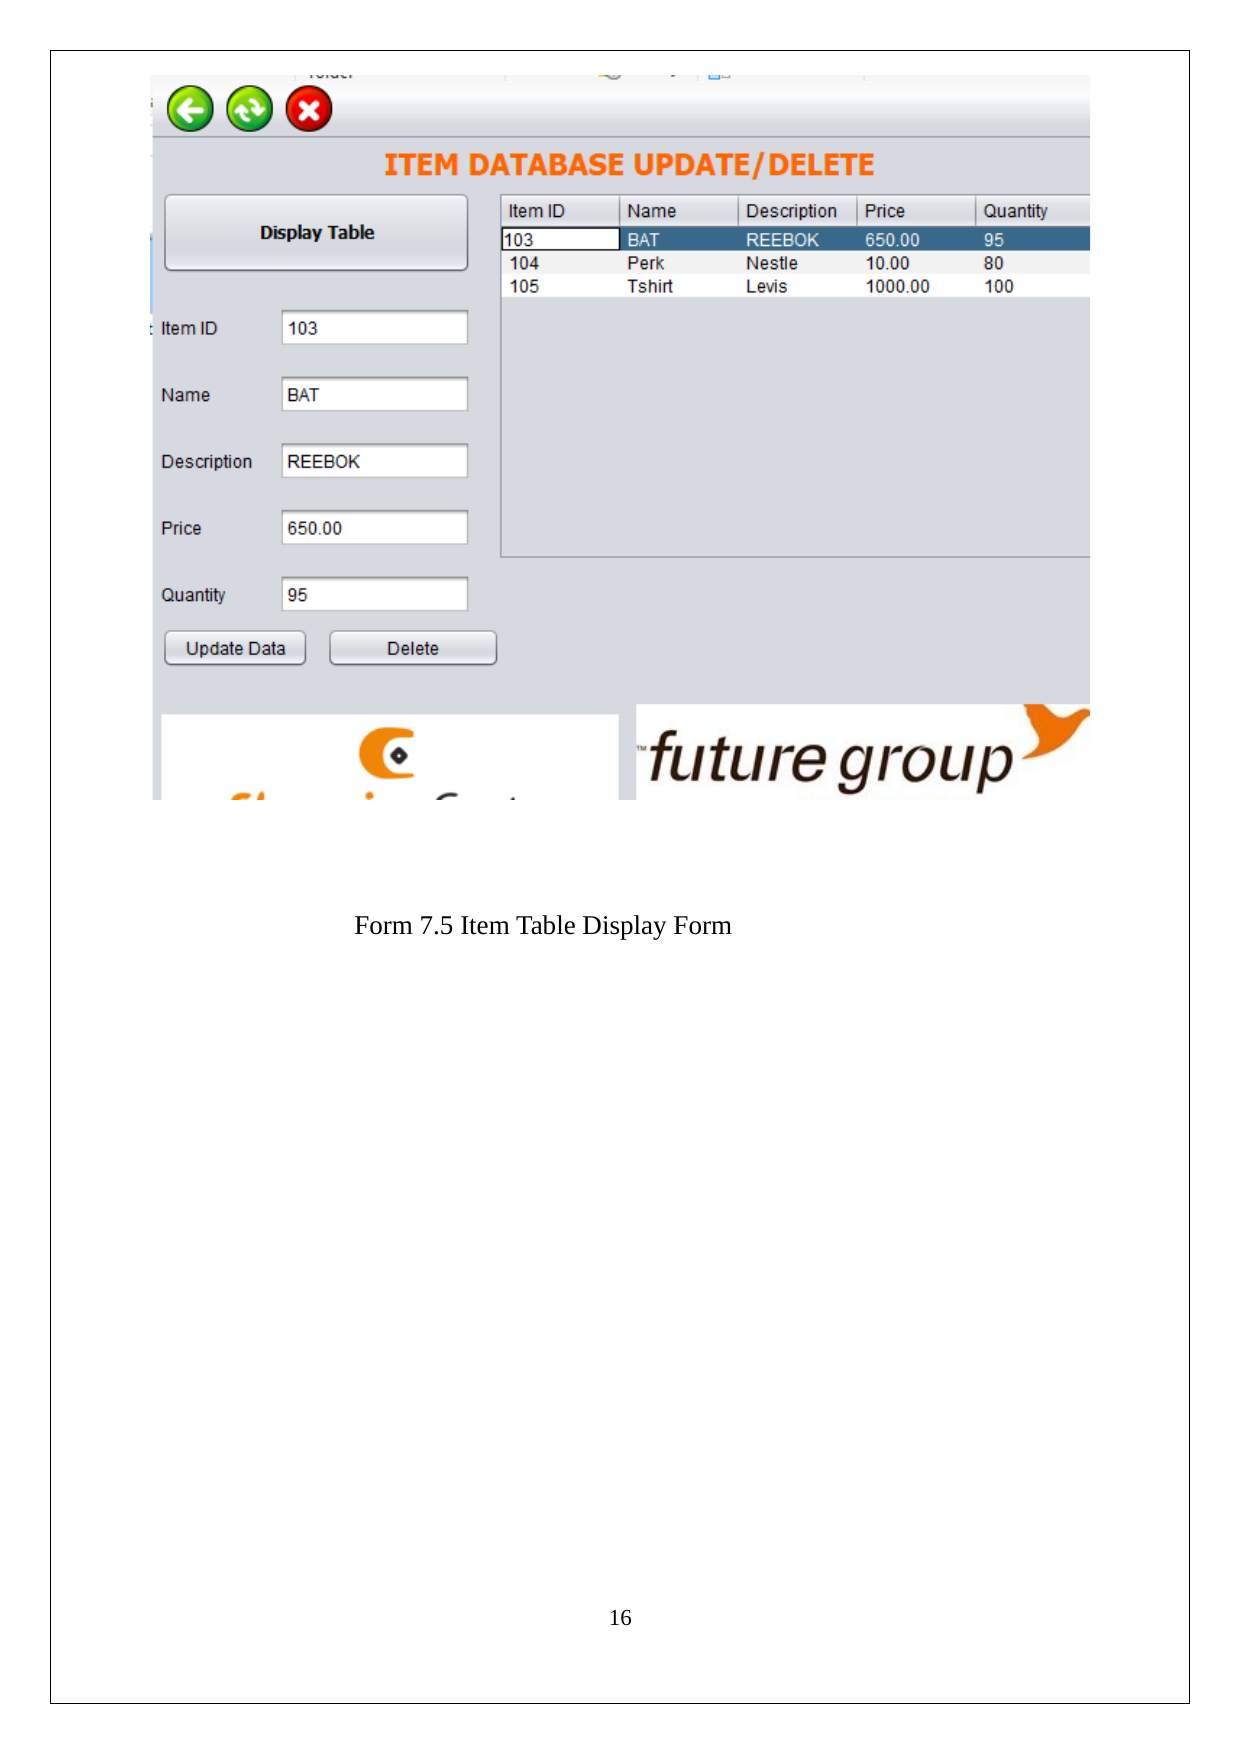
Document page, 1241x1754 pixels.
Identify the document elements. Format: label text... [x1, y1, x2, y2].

text Form 7.5 Item Table Display Form [150, 896, 1090, 943]
picture [150, 75, 1091, 800]
